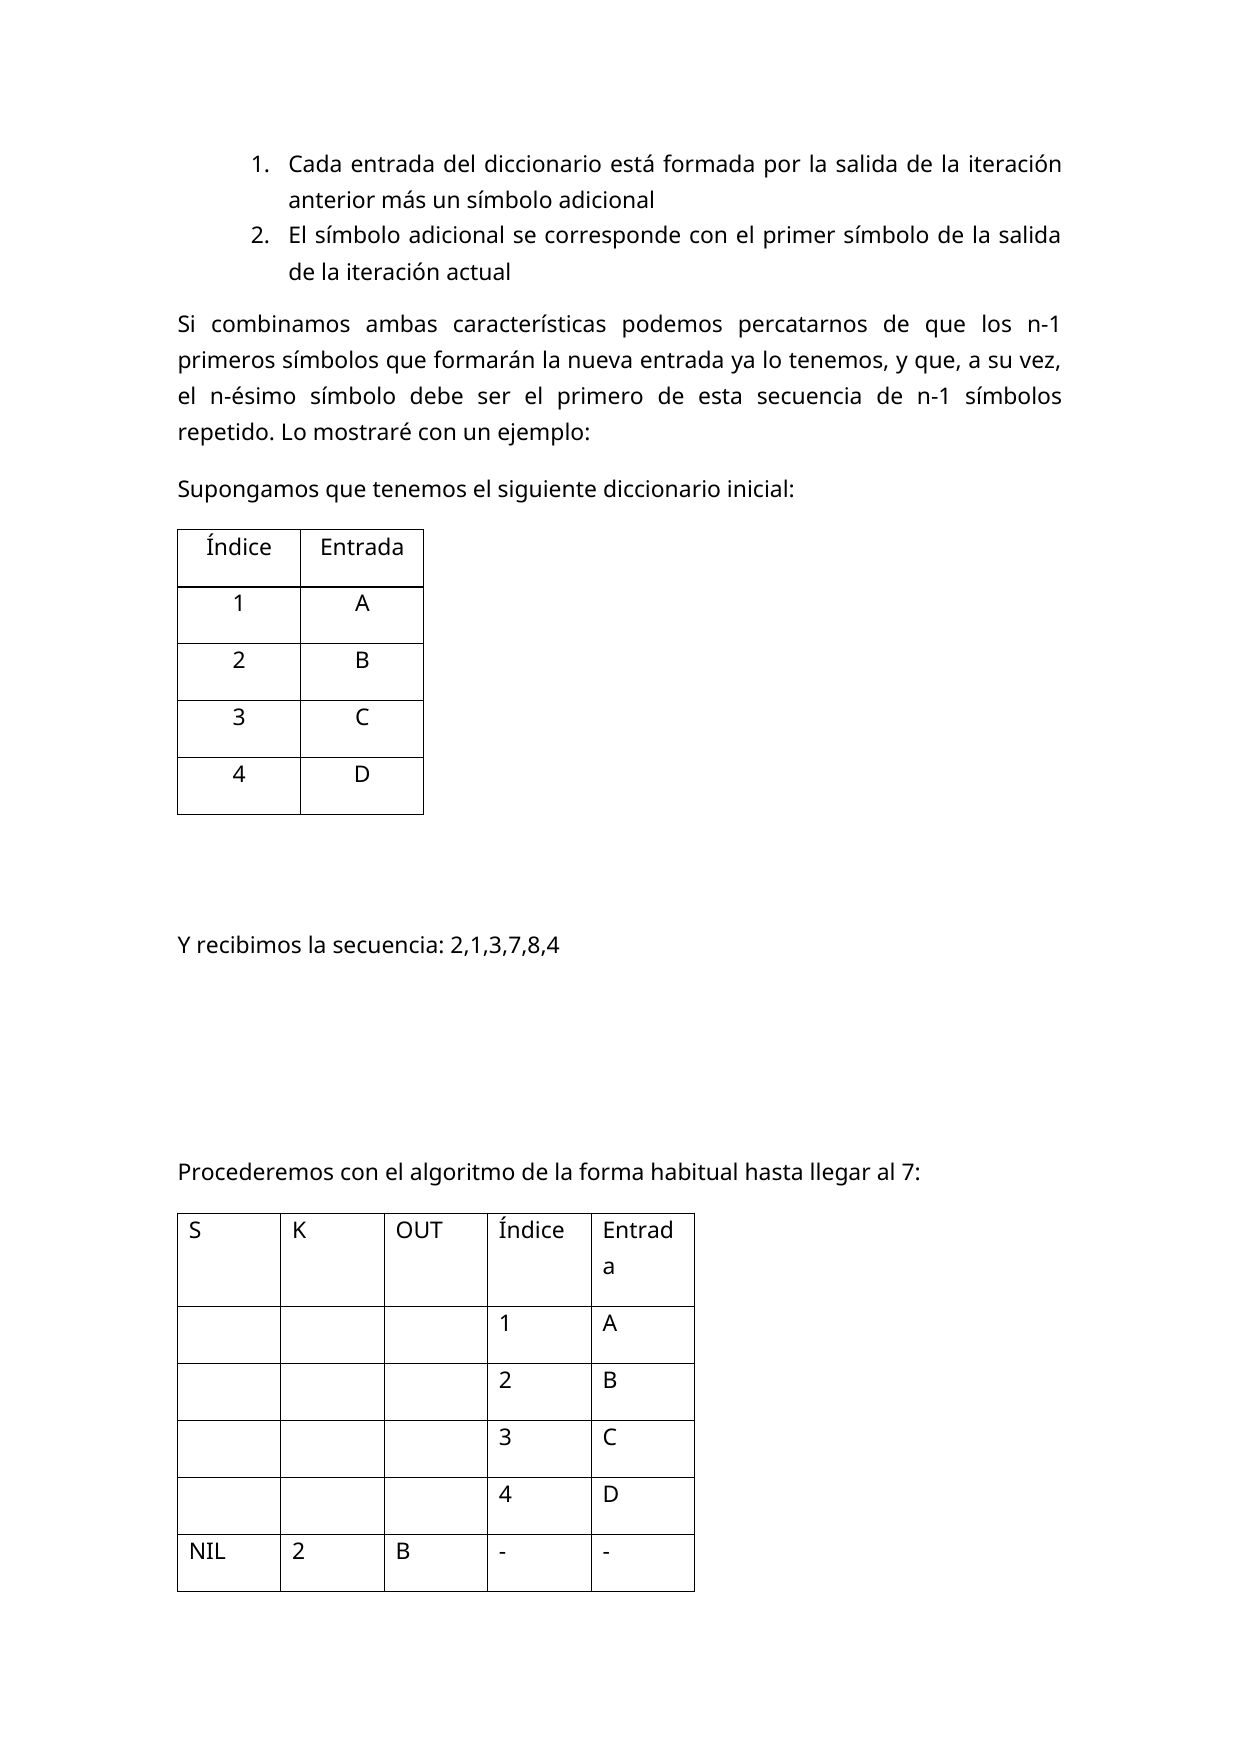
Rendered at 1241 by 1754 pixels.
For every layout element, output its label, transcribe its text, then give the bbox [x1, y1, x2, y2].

table_cell [178, 1307, 280, 1363]
text Procederemos con el algoritmo de la forma habitual hasta llegar al 7: [177, 1156, 1063, 1187]
table_cell B [301, 644, 423, 700]
table_cell [281, 1364, 384, 1419]
table_header Entrada [301, 530, 423, 586]
table_cell B [592, 1364, 694, 1419]
table_cell - [488, 1535, 591, 1591]
table_header S [178, 1214, 280, 1306]
table_header Índice [488, 1214, 591, 1306]
table_cell [178, 1364, 280, 1419]
text Y recibimos la secuencia: 2,1,3,7,8,4 [177, 929, 1063, 960]
table_cell NIL [178, 1535, 280, 1591]
table_cell A [592, 1307, 694, 1363]
table_cell B [385, 1535, 487, 1591]
table_cell [178, 1421, 280, 1477]
list Cada entrada del diccionario está formada por la salida de la iteración anterior más un símbolo adicional [251, 148, 1063, 215]
text Supongamos que tenemos el siguiente diccionario inicial: [177, 473, 1063, 504]
text Si combinamos ambas características podemos percatarnos de que los n-1 primeros símbolos que formarán la nueva entrada ya lo tenemos, y que, a su vez, el n-ésimo símbolo debe ser el primero de esta secuencia de n-1 símbolos repetido. Lo mostraré con un ejemplo: [177, 308, 1063, 447]
table_cell 4 [178, 758, 300, 814]
table_cell 2 [488, 1364, 591, 1419]
table_cell - [592, 1535, 694, 1591]
table_header Índice [178, 530, 300, 586]
table_cell [385, 1307, 487, 1363]
table_cell 2 [281, 1535, 384, 1591]
table_header Entrada [592, 1214, 694, 1306]
table_cell A [301, 588, 423, 643]
table_cell 1 [178, 588, 300, 643]
table_cell [281, 1421, 384, 1477]
table_cell 2 [178, 644, 300, 700]
table_cell [385, 1364, 487, 1419]
table_cell 1 [488, 1307, 591, 1363]
table_cell 3 [178, 701, 300, 757]
table_cell [385, 1421, 487, 1477]
table_cell D [301, 758, 423, 814]
table_cell [385, 1478, 487, 1533]
table_cell [178, 1478, 280, 1533]
table_cell C [592, 1421, 694, 1477]
table_cell D [592, 1478, 694, 1533]
list El símbolo adicional se corresponde con el primer símbolo de la salida de la iteración actual [251, 219, 1063, 287]
table_cell [281, 1307, 384, 1363]
table_cell C [301, 701, 423, 757]
table_cell 3 [488, 1421, 591, 1477]
table_cell 4 [488, 1478, 591, 1533]
table_cell [281, 1478, 384, 1533]
table_header K [281, 1214, 384, 1306]
table_header OUT [385, 1214, 487, 1306]
